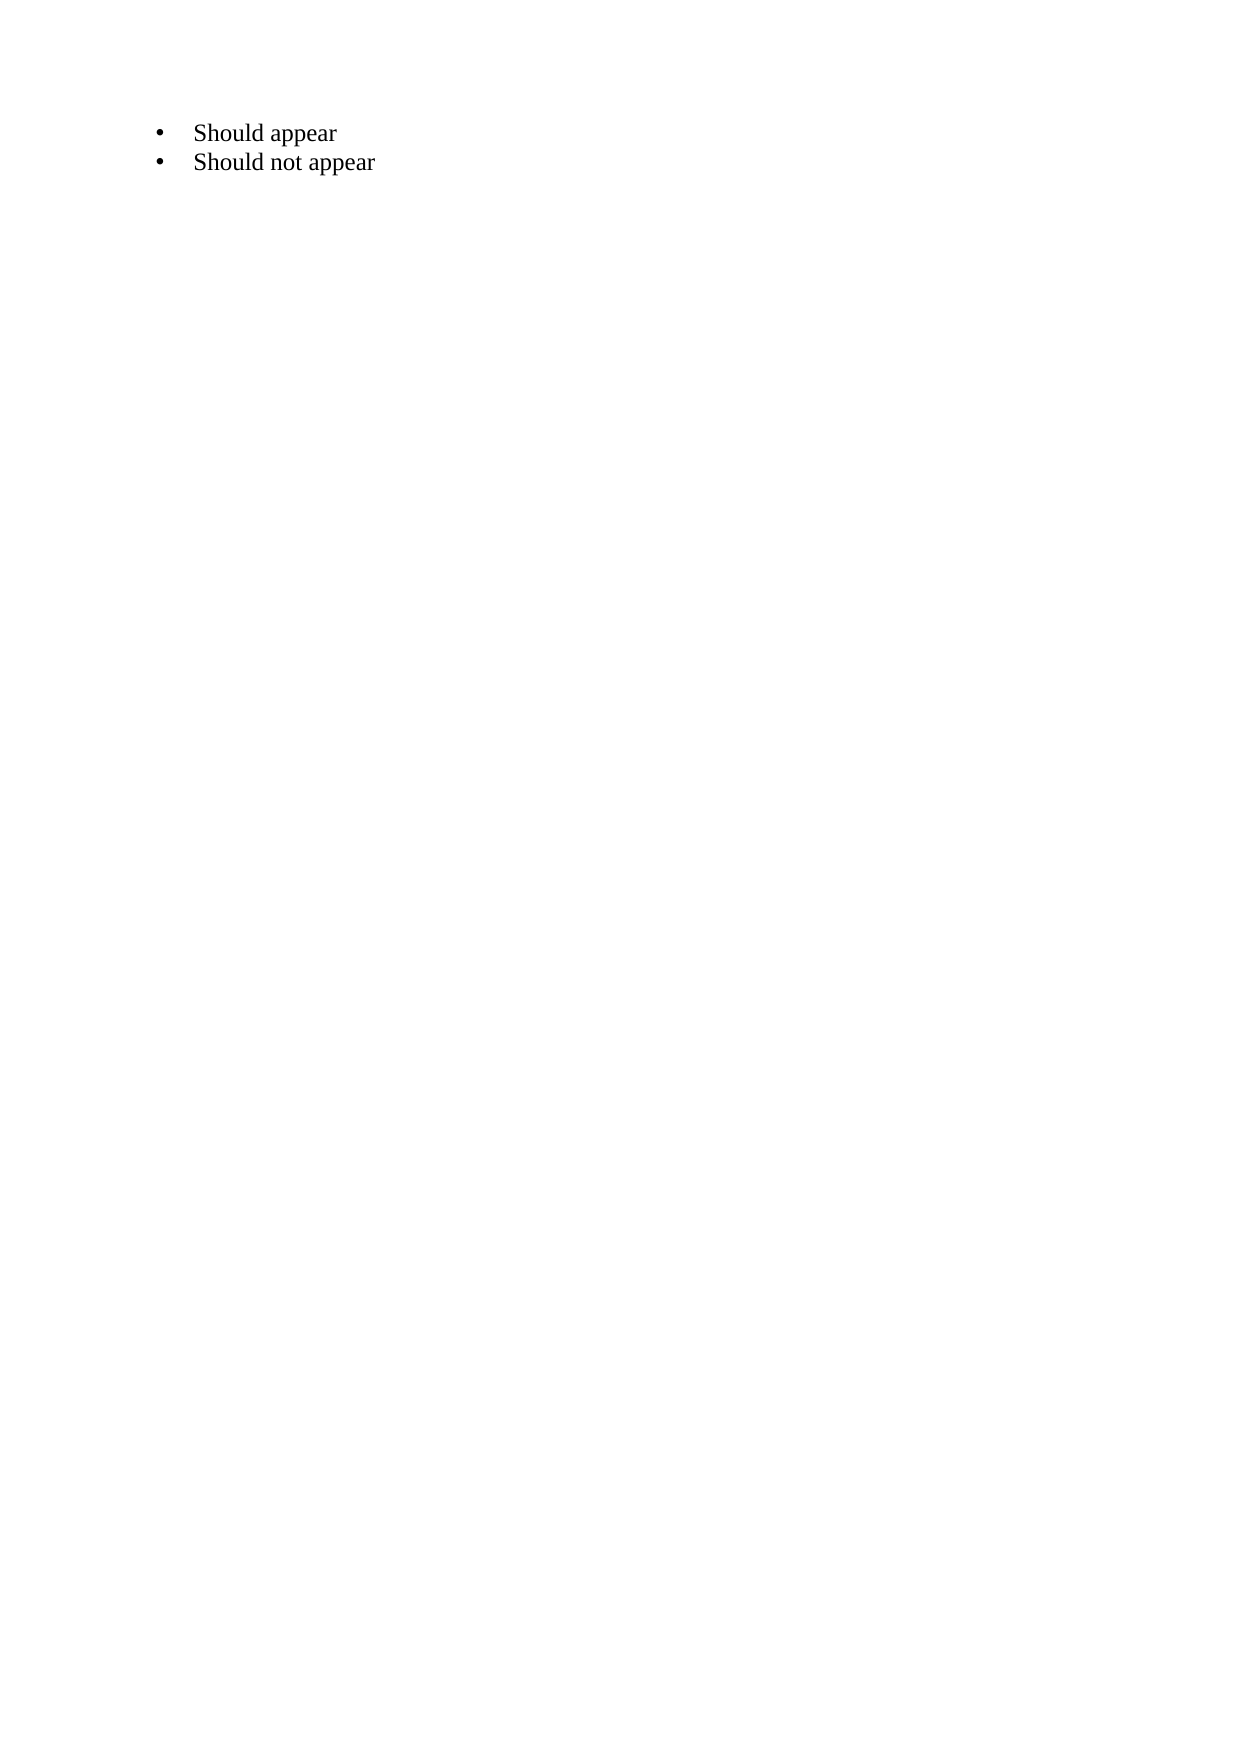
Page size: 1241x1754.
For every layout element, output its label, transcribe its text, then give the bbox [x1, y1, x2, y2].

list Should appear [156, 118, 1122, 147]
list Should not appear [156, 147, 1122, 176]
